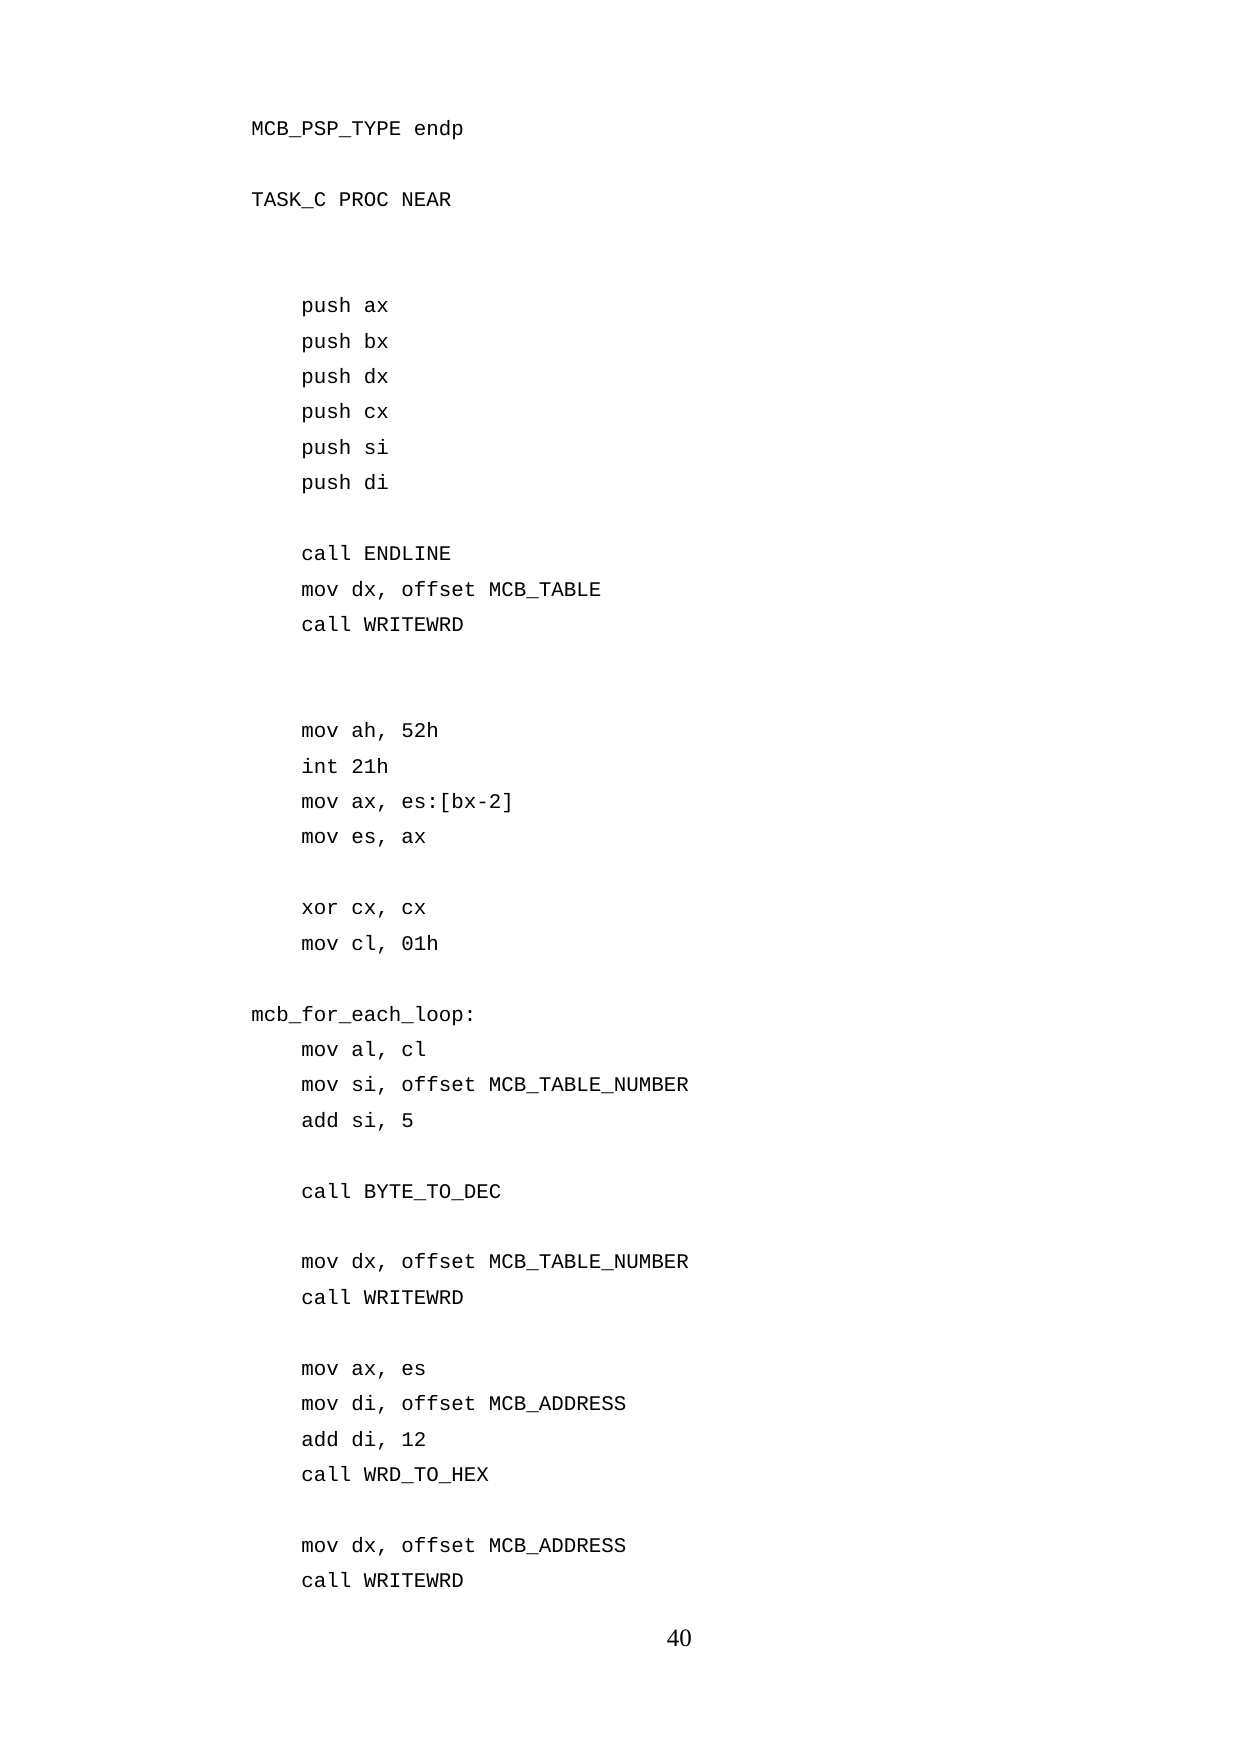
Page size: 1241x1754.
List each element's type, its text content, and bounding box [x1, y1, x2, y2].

text mov ah, 52h [177, 720, 1181, 744]
text push bx [177, 331, 1181, 354]
text mov ax, es:[bx-2] [177, 791, 1181, 815]
text call BYTE_TO_DEC [177, 1181, 1181, 1204]
text mov di, offset MCB_ADDRESS [177, 1393, 1181, 1417]
text call WRITEWRD [177, 614, 1181, 638]
text xor cx, cx [177, 897, 1181, 921]
text mov es, ax [177, 826, 1181, 850]
text mov dx, offset MCB_TABLE [177, 578, 1181, 602]
text push cx [177, 401, 1181, 425]
text mov si, offset MCB_TABLE_NUMBER [177, 1074, 1181, 1098]
text add si, 5 [177, 1110, 1181, 1133]
text mov cl, 01h [177, 933, 1181, 956]
text call WRITEWRD [177, 1287, 1181, 1311]
text call ENDLINE [177, 543, 1181, 567]
text mov dx, offset MCB_ADDRESS [177, 1535, 1181, 1558]
text push di [177, 472, 1181, 496]
text push ax [177, 295, 1181, 319]
text mcb_for_each_loop: [177, 1003, 1181, 1027]
text int 21h [177, 756, 1181, 779]
text TASK_C PROC NEAR [177, 189, 1181, 213]
text mov al, cl [177, 1039, 1181, 1063]
text mov ax, es [177, 1358, 1181, 1381]
text push si [177, 437, 1181, 461]
text add di, 12 [177, 1428, 1181, 1452]
text call WRITEWRD [177, 1570, 1181, 1594]
text push dx [177, 366, 1181, 390]
text call WRD_TO_HEX [177, 1464, 1181, 1488]
text mov dx, offset MCB_TABLE_NUMBER [177, 1251, 1181, 1275]
text MCB_PSP_TYPE endp [177, 118, 1181, 142]
